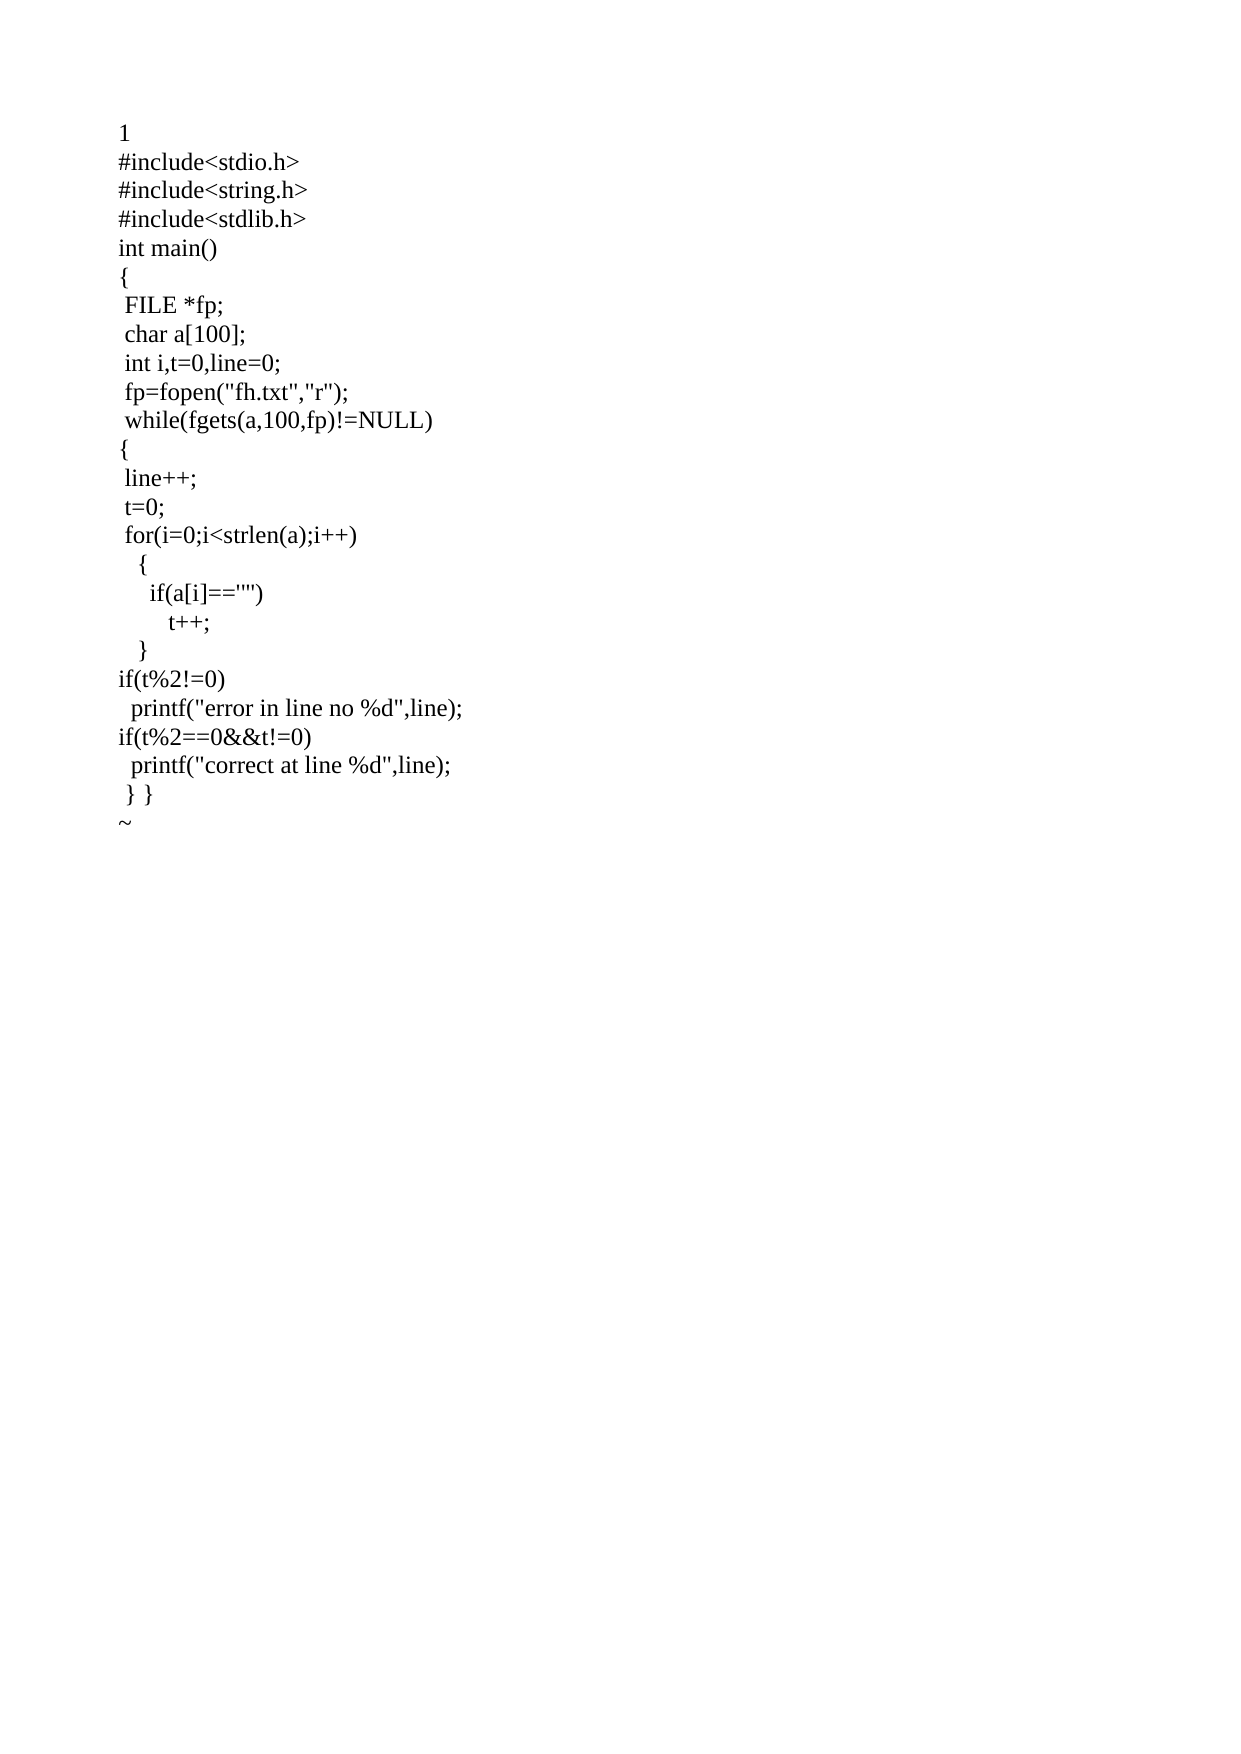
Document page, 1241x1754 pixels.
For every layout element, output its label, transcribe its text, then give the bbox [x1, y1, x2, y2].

text int i,t=0,line=0; [118, 348, 1122, 377]
text } } [118, 779, 1122, 808]
text { [118, 262, 1122, 291]
text if(t%2==0&&t!=0) [118, 722, 1122, 751]
text if(a[i]=='"') [118, 578, 1122, 607]
text ~ [118, 808, 1122, 837]
text fp=fopen("fh.txt","r"); [118, 377, 1122, 406]
text while(fgets(a,100,fp)!=NULL) [118, 406, 1122, 434]
text t++; [118, 607, 1122, 636]
text { [118, 434, 1122, 463]
text { [118, 549, 1122, 578]
text } [118, 636, 1122, 664]
text for(i=0;i<strlen(a);i++) [118, 521, 1122, 549]
text #include<string.h> [118, 176, 1122, 204]
text FILE *fp; [118, 291, 1122, 319]
text 1 [118, 118, 1122, 147]
text printf("error in line no %d",line); [118, 693, 1122, 722]
text #include<stdio.h> [118, 147, 1122, 176]
text printf("correct at line %d",line); [118, 751, 1122, 779]
text line++; [118, 463, 1122, 492]
text int main() [118, 233, 1122, 262]
text char a[100]; [118, 319, 1122, 348]
text if(t%2!=0) [118, 664, 1122, 693]
text t=0; [118, 492, 1122, 521]
text #include<stdlib.h> [118, 204, 1122, 233]
